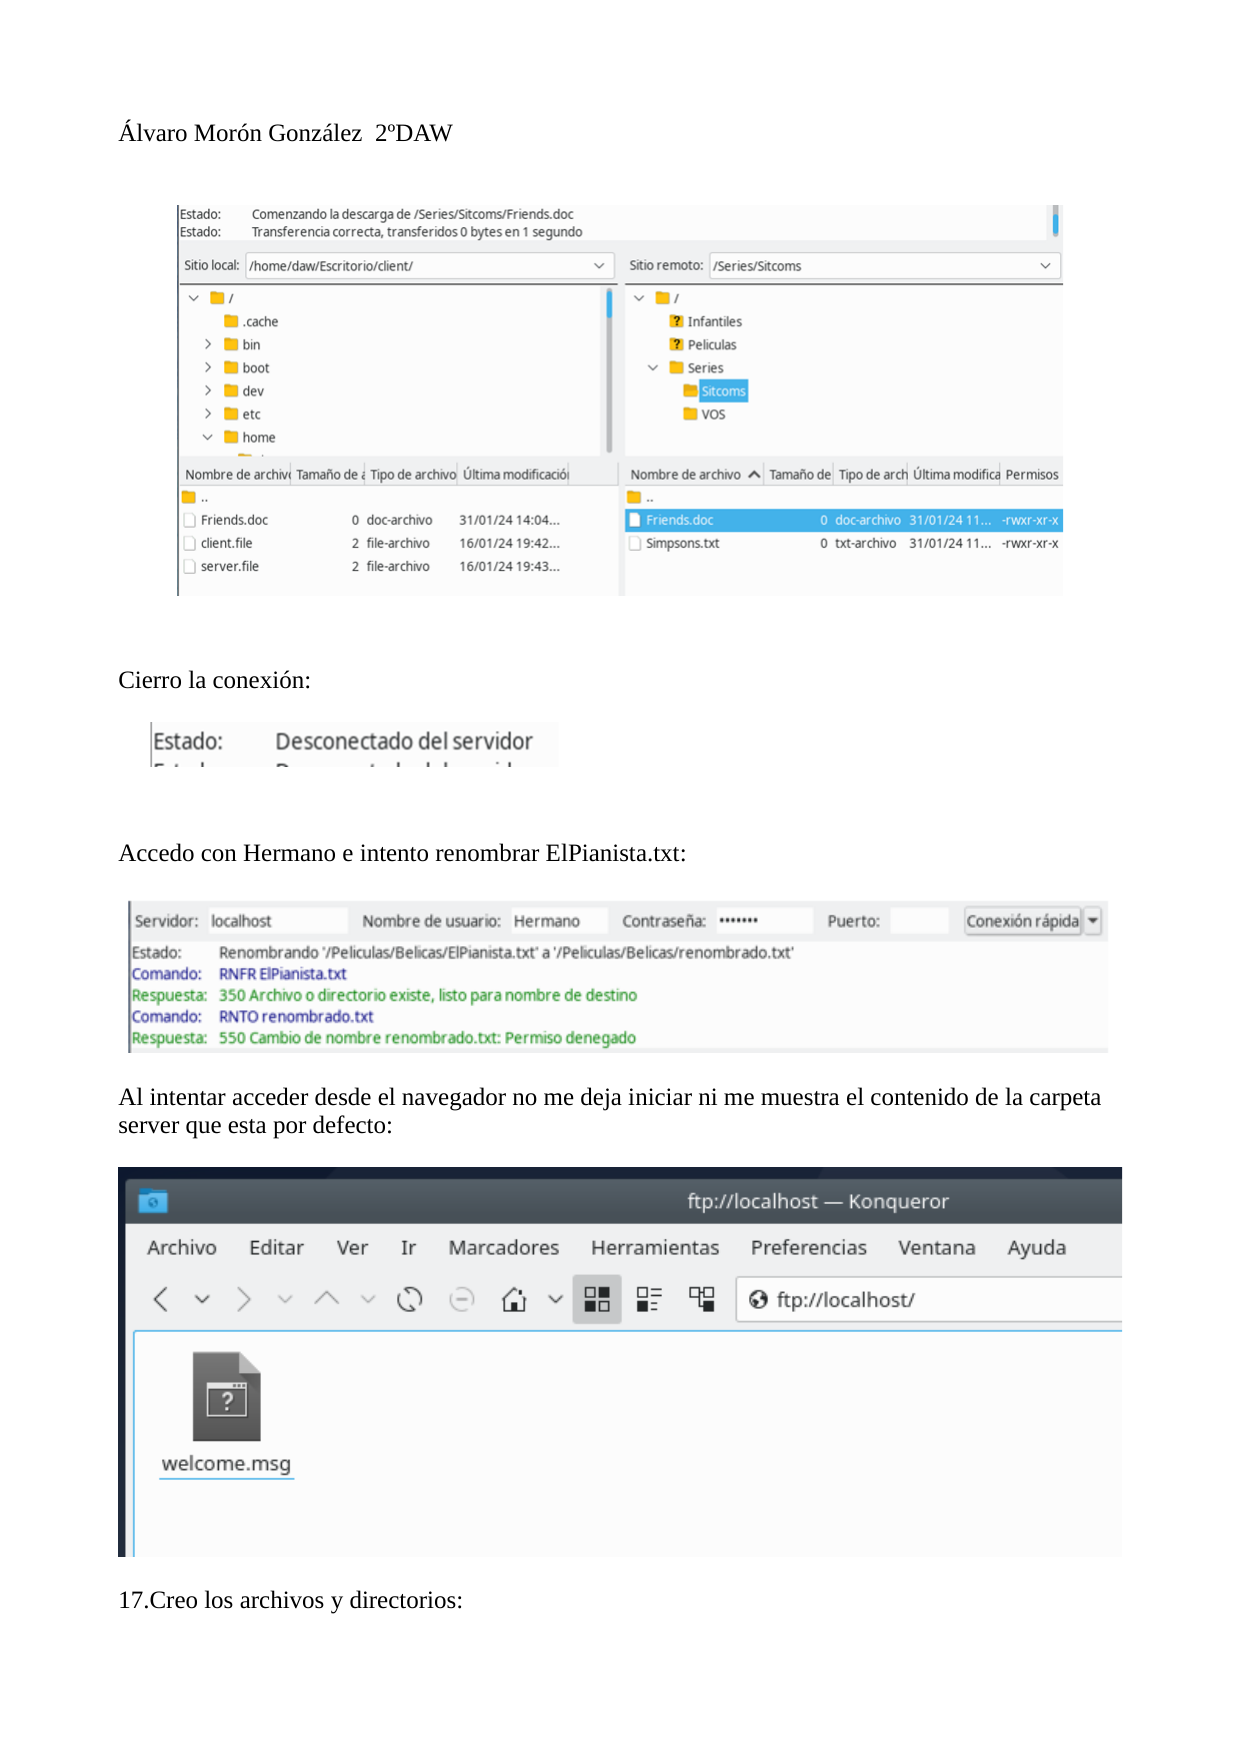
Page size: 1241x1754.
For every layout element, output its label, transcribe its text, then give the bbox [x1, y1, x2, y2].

picture [127, 895, 1113, 1053]
text 17.Creo los archivos y directorios: [118, 1585, 1122, 1614]
text Cierro la conexión: [118, 665, 1122, 694]
text Accedo con Hermano e intento renombrar ElPianista.txt: [118, 838, 1122, 866]
text Al intentar acceder desde el navegador no me deja iniciar ni me muestra el contenido de la carpeta server que esta por defecto: [118, 1082, 1122, 1139]
picture [118, 1167, 1123, 1557]
picture [150, 722, 559, 767]
picture [177, 205, 1064, 596]
